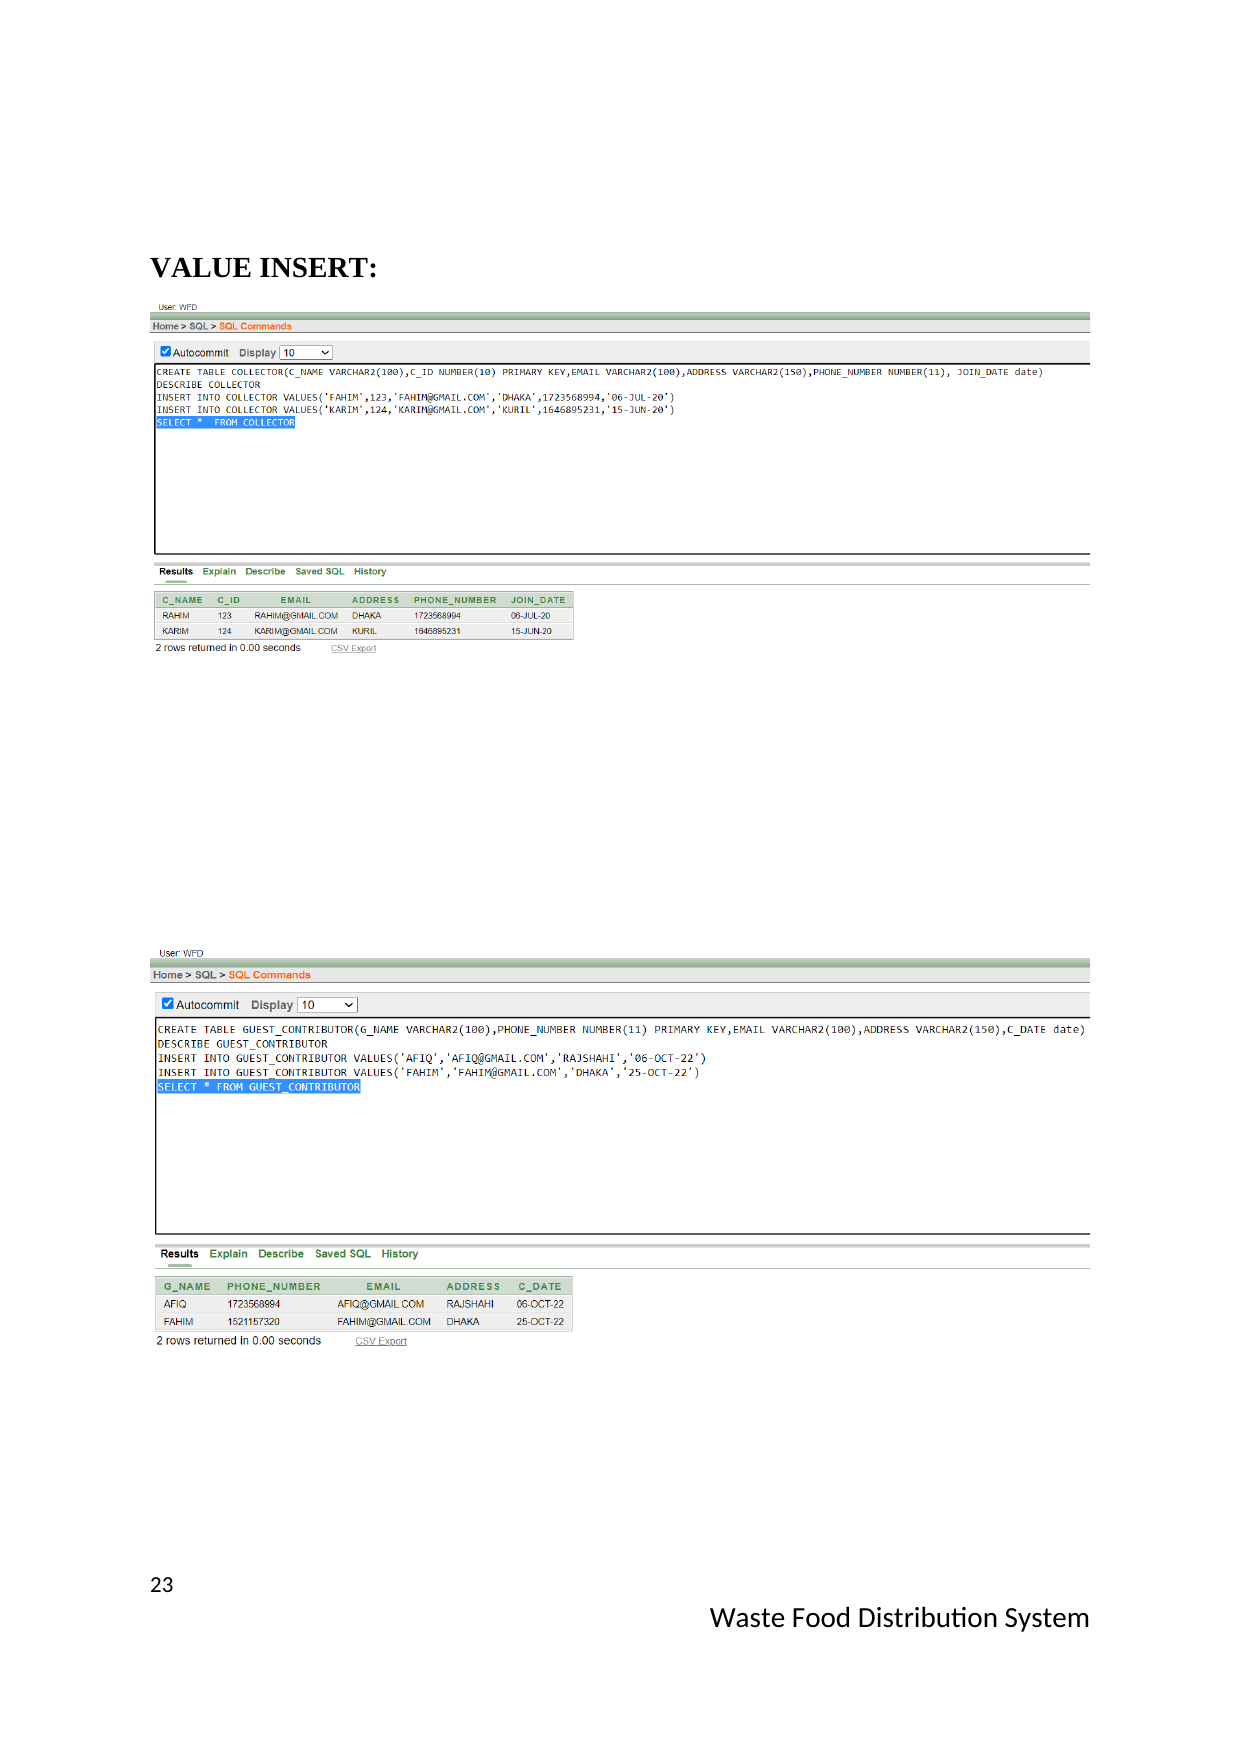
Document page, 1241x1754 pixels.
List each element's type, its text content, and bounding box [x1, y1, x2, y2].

text VALUE INSERT: [150, 250, 1090, 284]
